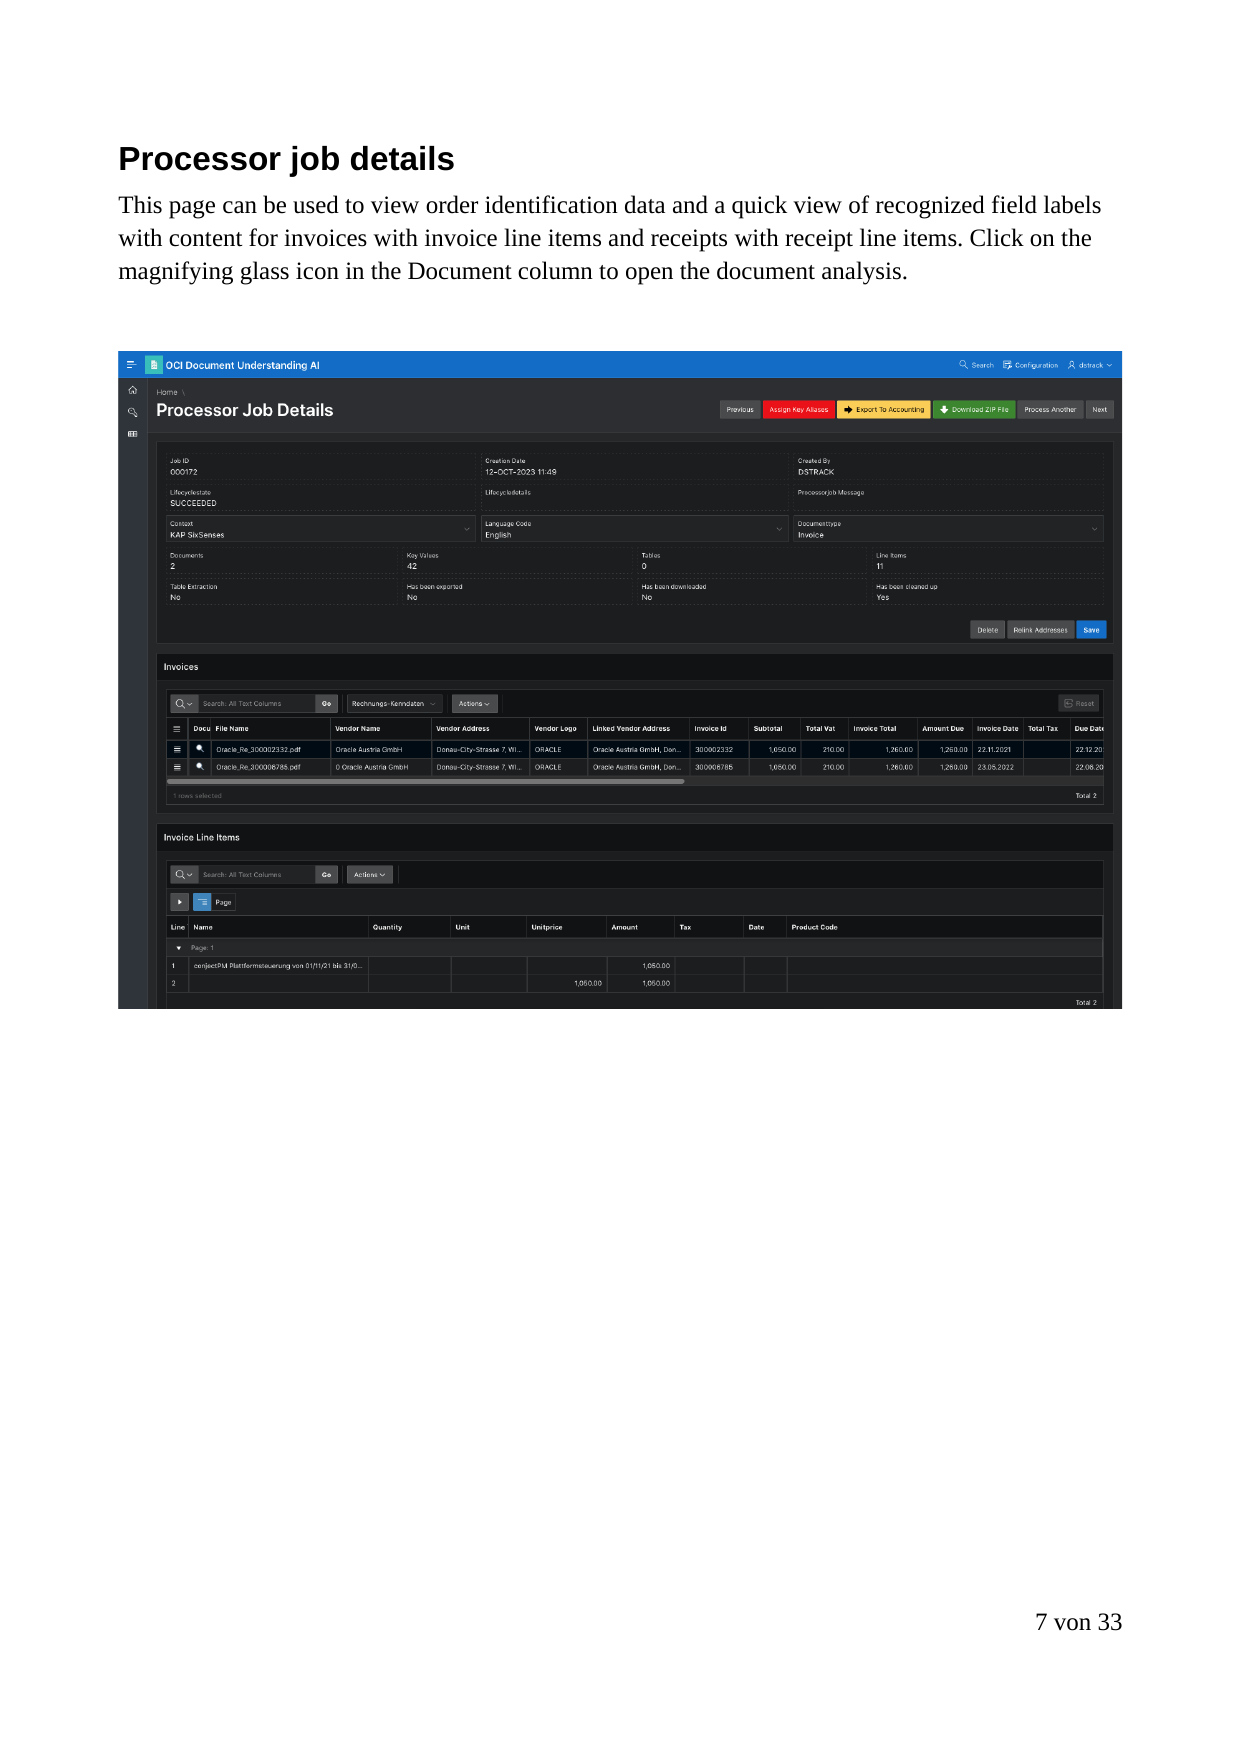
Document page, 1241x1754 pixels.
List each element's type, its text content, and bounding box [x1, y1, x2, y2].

subtitle Processor job details [118, 139, 1122, 177]
text This page can be used to view order identification data and a quick view of recognized field labels with content for invoices with invoice line items and receipts with receipt line items. Click on the magnifying glass icon in the Document column to open the document analysis. [118, 190, 1122, 285]
picture [118, 351, 1123, 1009]
